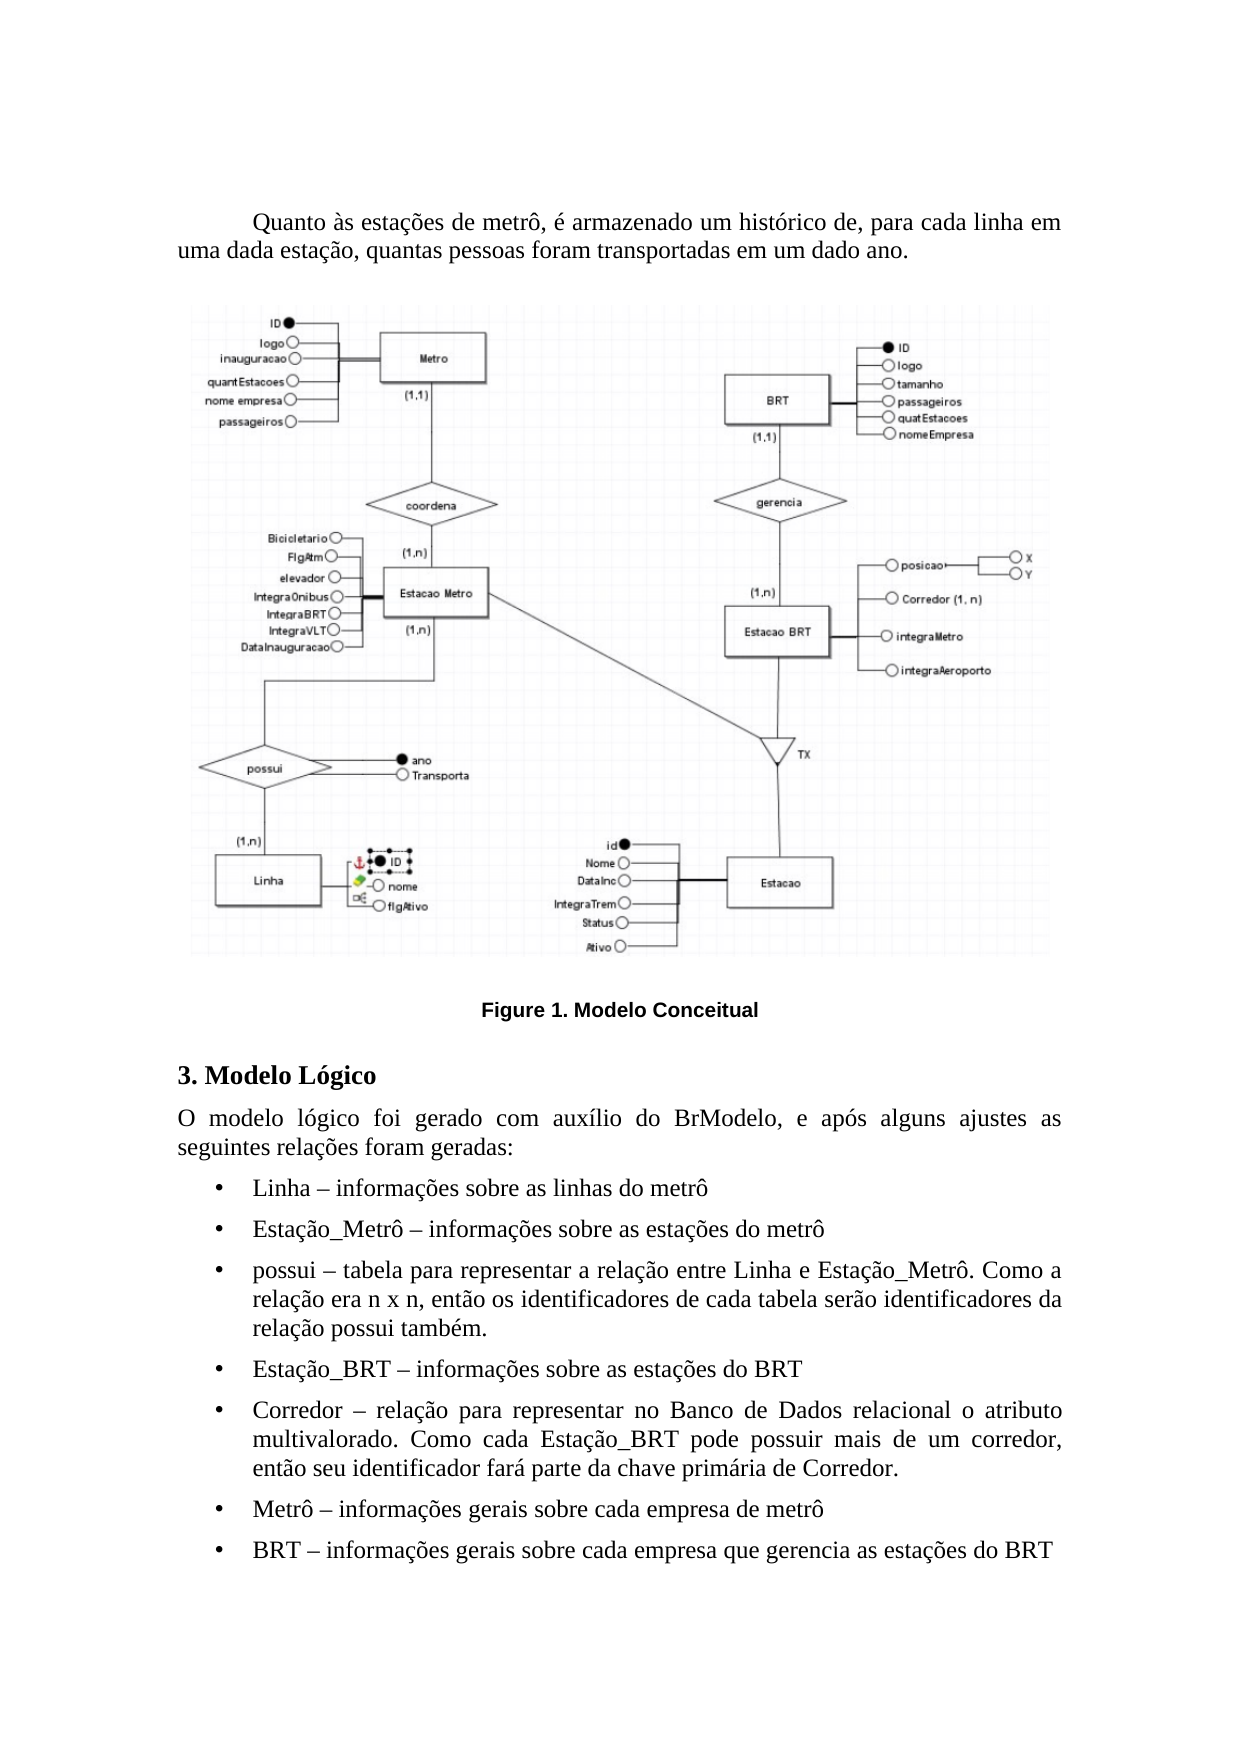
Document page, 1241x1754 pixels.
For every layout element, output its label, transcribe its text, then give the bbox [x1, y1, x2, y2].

list Estação_Metrô – informações sobre as estações do metrô [215, 1214, 1063, 1243]
text O modelo lógico foi gerado com auxílio do BrModelo, e após alguns ajustes as seguintes relações foram geradas: [177, 1103, 1063, 1161]
list Metrô – informações gerais sobre cada empresa de metrô [215, 1494, 1063, 1523]
list Estação_BRT – informações sobre as estações do BRT [215, 1354, 1063, 1383]
text Figure 1. Modelo Conceitual [224, 998, 1016, 1022]
subtitle 3. Modelo Lógico [177, 1059, 1063, 1091]
text Quanto às estações de metrô, é armazenado um histórico de, para cada linha em uma dada estação, quantas pessoas foram transportadas em um dado ano. [177, 207, 1063, 264]
picture [190, 305, 1050, 957]
list BRT – informações gerais sobre cada empresa que gerencia as estações do BRT [215, 1536, 1063, 1564]
list Linha – informações sobre as linhas do metrô [215, 1173, 1063, 1202]
list possui – tabela para representar a relação entre Linha e Estação_Metrô. Como a relação era n x n, então os identificadores de cada tabela serão identificadores da relação possui também. [215, 1256, 1063, 1342]
list Corredor – relação para representar no Banco de Dados relacional o atributo multivalorado. Como cada Estação_BRT pode possuir mais de um corredor, então seu identificador fará parte da chave primária de Corredor. [215, 1396, 1063, 1482]
